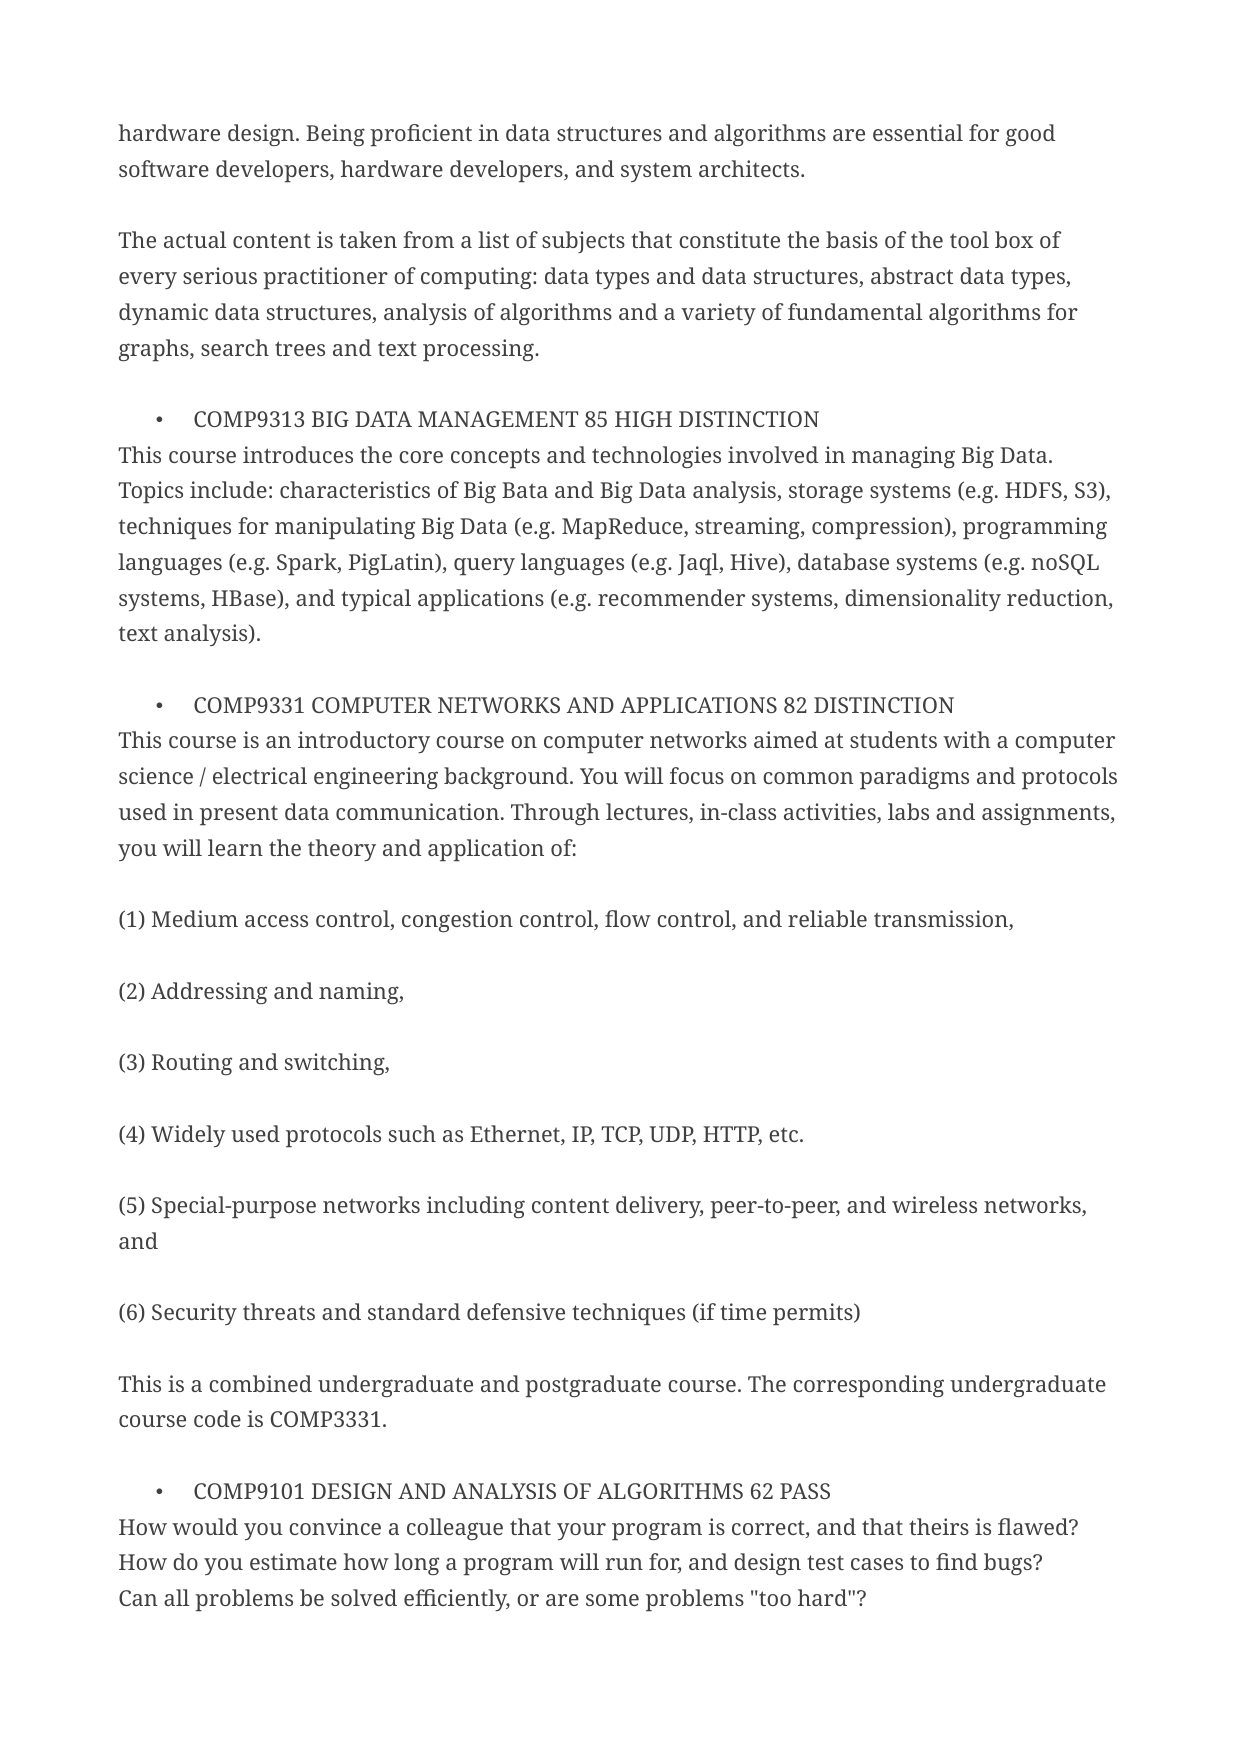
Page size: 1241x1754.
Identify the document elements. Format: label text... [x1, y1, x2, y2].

text Can all problems be solved efficiently, or are some problems "too hard"? [118, 1583, 1122, 1613]
text This course is an introductory course on computer networks aimed at students with a computer science / electrical engineering background. You will focus on common paradigms and protocols used in present data communication. Through lectures, in-class activities, labs and assignments, you will learn the theory and application of: [118, 726, 1122, 862]
text This is a combined undergraduate and postgraduate course. The corresponding undergraduate course code is COMP3331. [118, 1369, 1122, 1434]
text (5) Special-purpose networks including content delivery, peer-to-peer, and wireless networks, and [118, 1190, 1122, 1256]
text How would you convince a colleague that your program is correct, and that theirs is flawed? [118, 1512, 1122, 1541]
text The actual content is taken from a list of subjects that constitute the basis of the tool box of every serious practitioner of computing: data types and data structures, abstract data types, dynamic data structures, analysis of algorithms and a variety of fundamental algorithms for graphs, search trees and text processing. [118, 225, 1122, 362]
list COMP9331 COMPUTER NETWORKS AND APPLICATIONS 82 DISTINCTION [156, 690, 1122, 719]
text How do you estimate how long a program will run for, and design test cases to find bugs? [118, 1547, 1122, 1577]
text This course introduces the core concepts and technologies involved in managing Big Data. Topics include: characteristics of Big Bata and Big Data analysis, storage systems (e.g. HDFS, S3), techniques for manipulating Big Data (e.g. MapReduce, streaming, compression), programming languages (e.g. Spark, PigLatin), query languages (e.g. Jaql, Hive), database systems (e.g. noSQL systems, HBase), and typical applications (e.g. recommender systems, dimensionality reduction, text analysis). [118, 440, 1122, 648]
text hardware design. Being proficient in data structures and algorithms are essential for good software developers, hardware developers, and system architects. [118, 118, 1122, 184]
text (6) Security threats and standard defensive techniques (if time permits) [118, 1297, 1122, 1327]
text (3) Routing and switching, [118, 1047, 1122, 1077]
text (4) Widely used protocols such as Ethernet, IP, TCP, UDP, HTTP, etc. [118, 1118, 1122, 1148]
list COMP9313 BIG DATA MANAGEMENT 85 HIGH DISTINCTION [156, 404, 1122, 434]
text (1) Medium access control, congestion control, flow control, and reliable transmission, [118, 904, 1122, 934]
text (2) Addressing and naming, [118, 976, 1122, 1005]
list COMP9101 DESIGN AND ANALYSIS OF ALGORITHMS 62 PASS [156, 1476, 1122, 1506]
